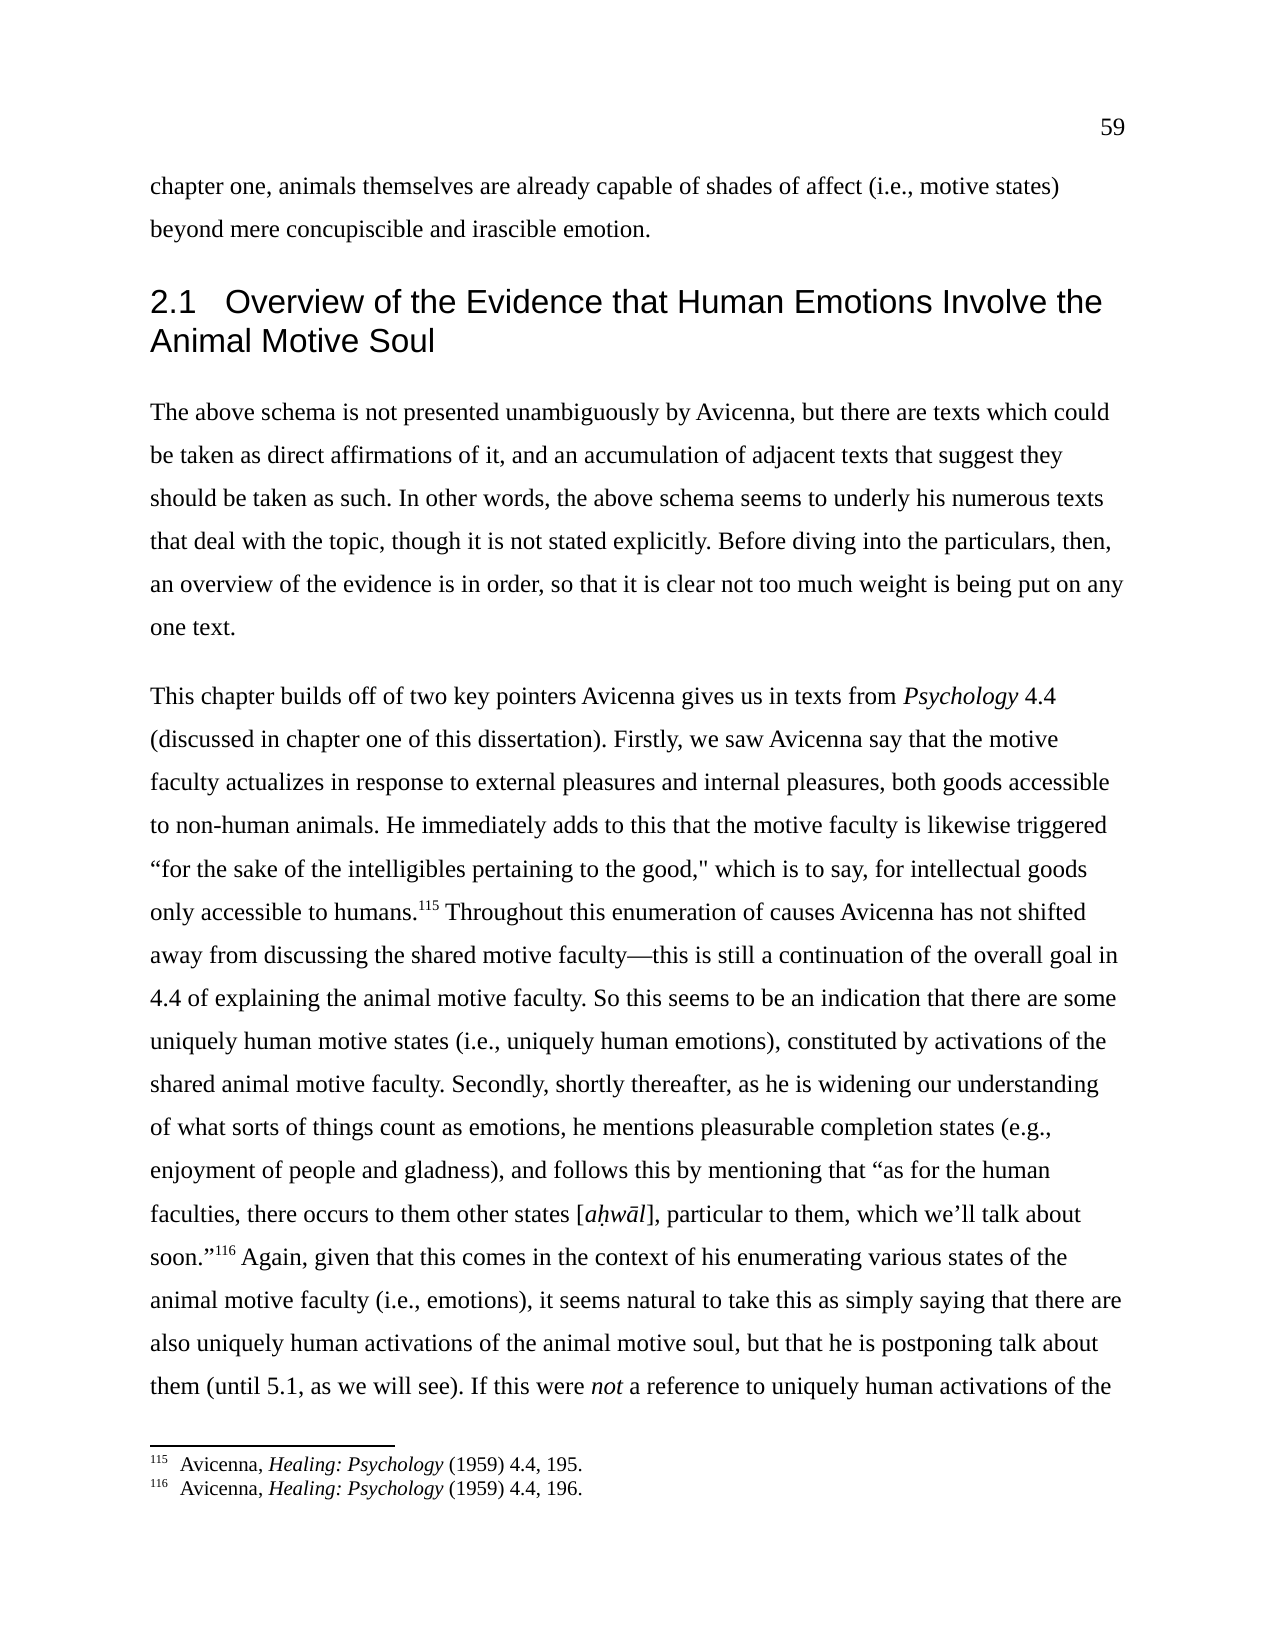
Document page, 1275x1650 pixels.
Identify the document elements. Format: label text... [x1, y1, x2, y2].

text Avicenna, Healing: Psychology (1959) 4.4, 195. [150, 1452, 1125, 1476]
text This chapter builds off of two key pointers Avicenna gives us in texts from Psychology 4.4 (discussed in chapter one of this dissertation). Firstly, we saw Avicenna say that the motive faculty actualizes in response to external pleasures and internal pleasures, both goods accessible to non-human animals. He immediately adds to this that the motive faculty is likewise triggered “for the sake of the intelligibles pertaining to the good," which is to say, for intellectual goods only accessible to humans. Throughout this enumeration of causes Avicenna has not shifted away from discussing the shared motive faculty—this is still a continuation of the overall goal in 4.4 of explaining the animal motive faculty. So this seems to be an indication that there are some uniquely human motive states (i.e., uniquely human emotions), constituted by activations of the shared animal motive faculty. Secondly, shortly thereafter, as he is widening our understanding of what sorts of things count as emotions, he mentions pleasurable completion states (e.g., enjoyment of people and gladness), and follows this by mentioning that “as for the human faculties, there occurs to them other states [aḥwāl], particular to them, which we’ll talk about soon.” Again, given that this comes in the context of his enumerating various states of the animal motive faculty (i.e., emotions), it seems natural to take this as simply saying that there are also uniquely human activations of the animal motive soul, but that he is postponing talk about them (until 5.1, as we will see). If this were not a reference to uniquely human activations of the [150, 681, 1125, 1400]
text chapter one, animals themselves are already capable of shades of affect (i.e., motive states) beyond mere concupiscible and irascible emotion. [150, 171, 1125, 243]
text Avicenna, Healing: Psychology (1959) 4.4, 196. [150, 1476, 1125, 1500]
text The above schema is not presented unambiguously by Avicenna, but there are texts which could be taken as direct affirmations of it, and an accumulation of adjacent texts that suggest they should be taken as such. In other words, the above schema seems to underly his numerous texts that deal with the topic, though it is not stated explicitly. Before diving into the particulars, then, an overview of the evidence is in order, so that it is clear not too much weight is being put on any one text. [150, 397, 1125, 641]
subtitle 2.1 Overview of the Evidence that Human Emotions Involve the Animal Motive Soul [150, 282, 1125, 359]
